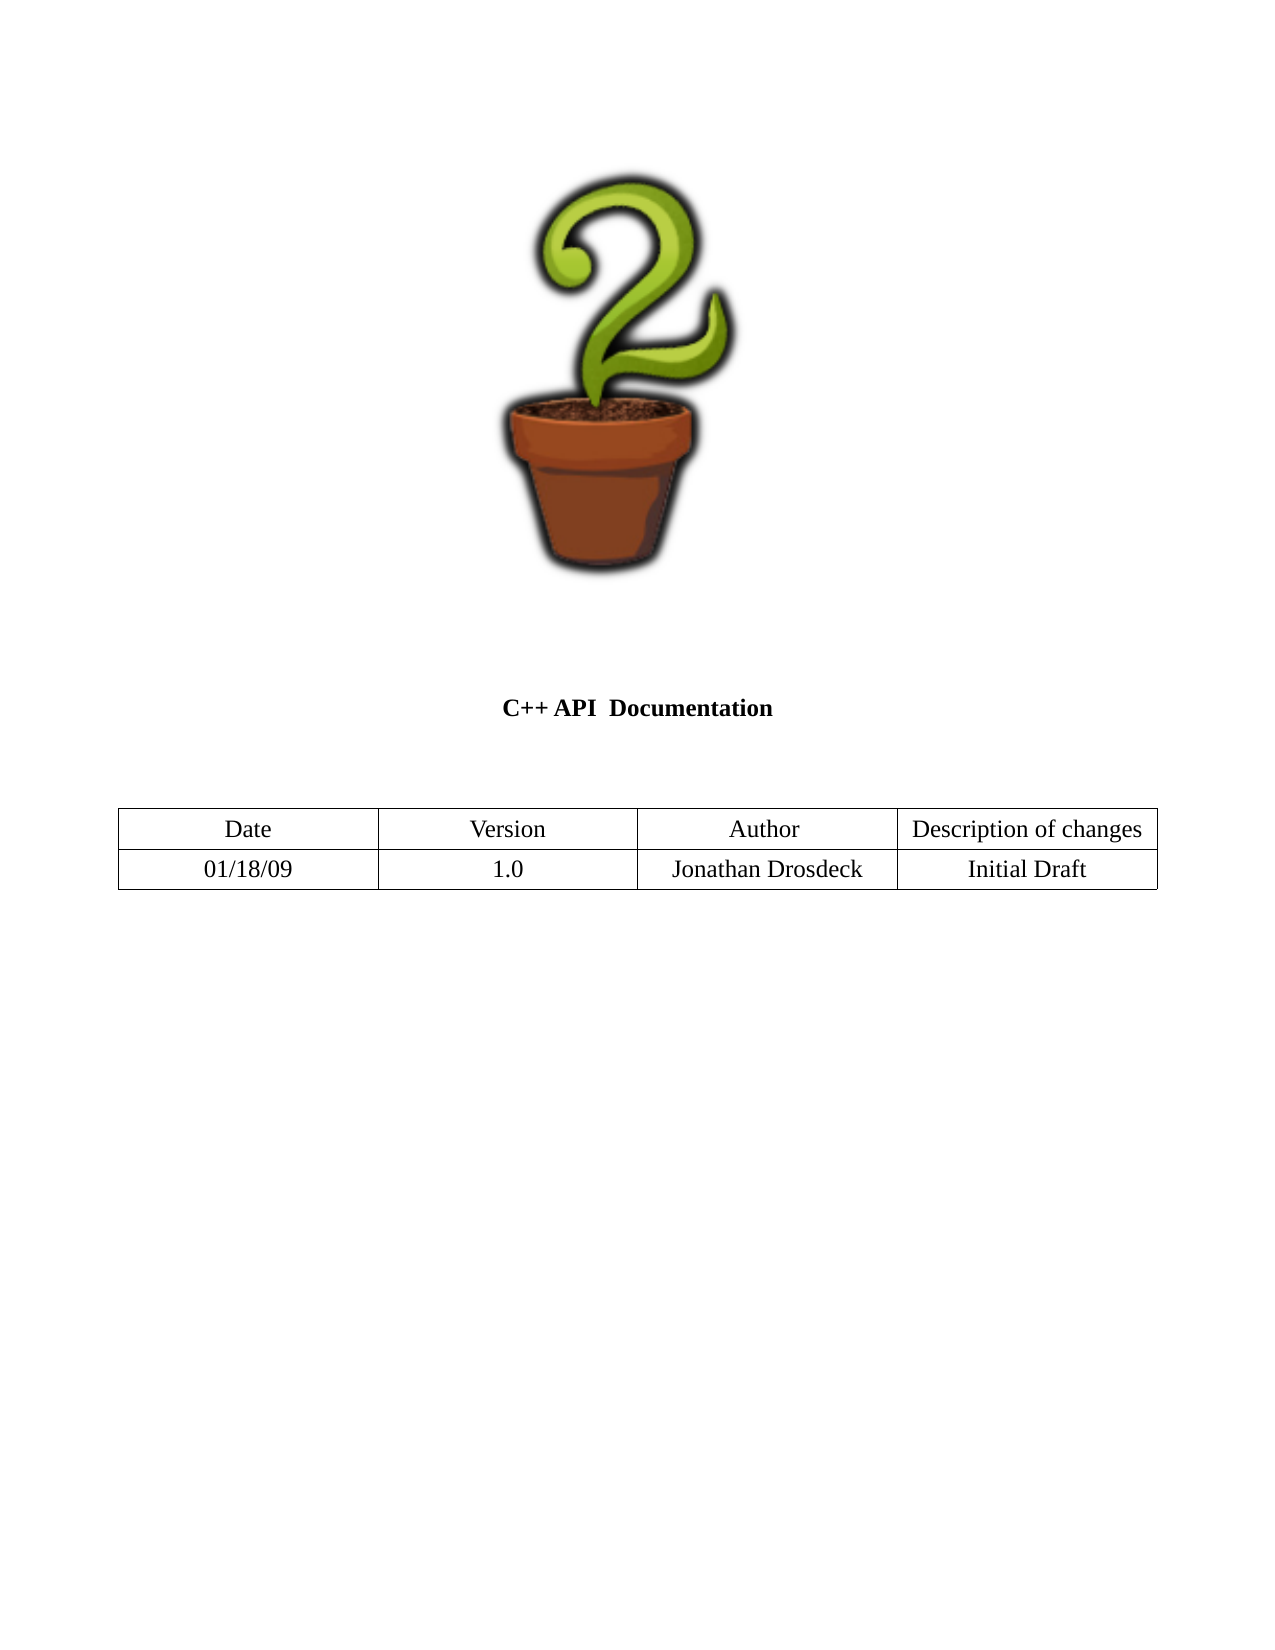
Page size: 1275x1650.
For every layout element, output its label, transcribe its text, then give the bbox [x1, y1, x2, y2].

table_cell Jonathan Drosdeck [638, 850, 897, 889]
table_header Description of changes [898, 809, 1157, 848]
table_header Date [119, 809, 378, 848]
table_header Version [379, 809, 637, 848]
table_cell Initial Draft [898, 850, 1157, 889]
picture [483, 155, 759, 595]
table_cell 01/18/09 [119, 850, 378, 889]
text C++ API Documentation [118, 693, 1157, 722]
table_cell 1.0 [379, 850, 637, 889]
table_header Author [638, 809, 897, 848]
